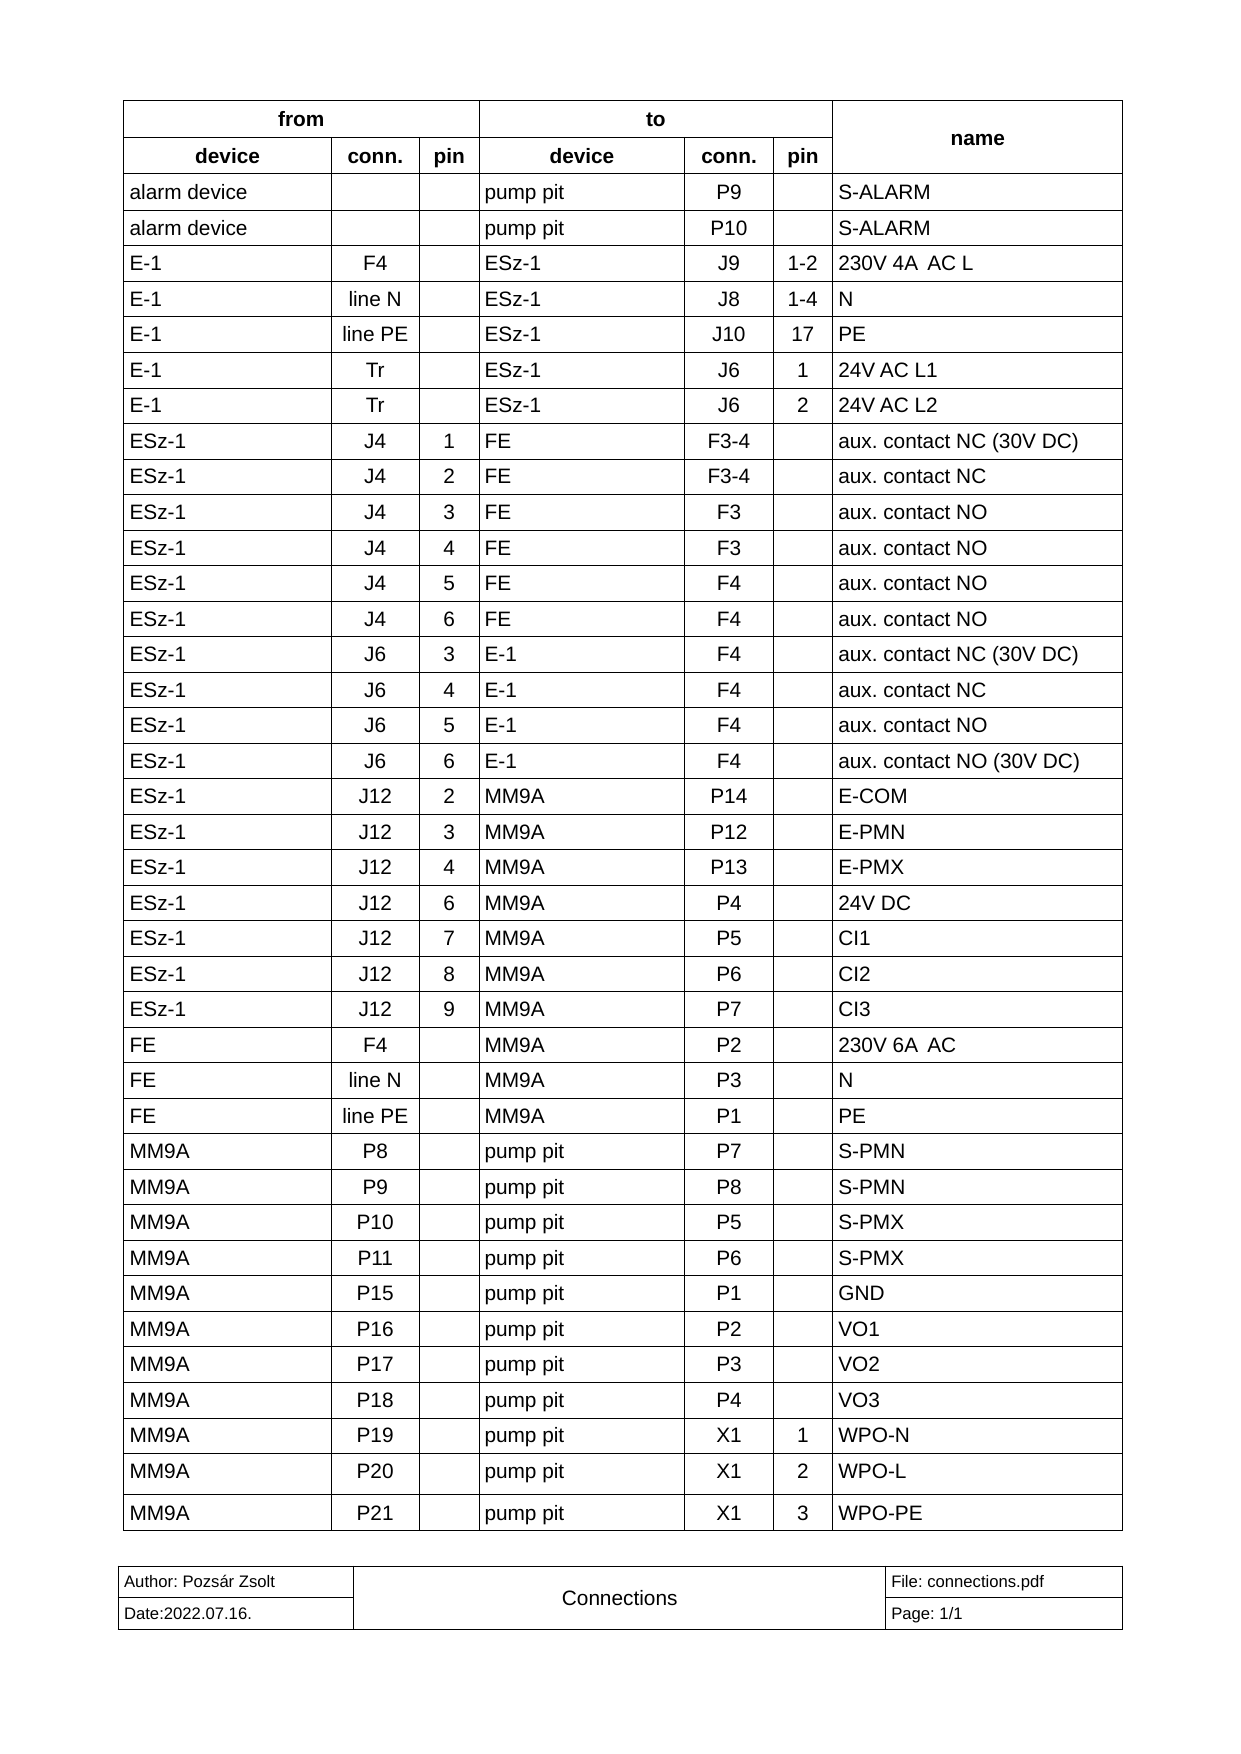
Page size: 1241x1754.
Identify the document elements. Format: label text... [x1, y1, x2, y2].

table_cell FE [480, 531, 684, 565]
table_cell J12 [332, 815, 419, 849]
table_cell S-ALARM [833, 211, 1122, 245]
table_cell E-1 [480, 708, 684, 743]
table_cell ESz-1 [480, 282, 684, 316]
table_cell FE [124, 1028, 331, 1062]
table_cell WPO-L [833, 1454, 1122, 1494]
table_cell pump pit [480, 1276, 684, 1311]
table_cell FE [480, 566, 684, 601]
table_cell 8 [420, 957, 479, 991]
table_cell [774, 1134, 832, 1169]
table_cell [774, 1063, 832, 1098]
table_cell [774, 673, 832, 707]
table_cell pump pit [480, 1312, 684, 1346]
table_cell MM9A [480, 957, 684, 991]
table_cell F3 [685, 531, 773, 565]
table_cell F4 [685, 744, 773, 778]
table_cell aux. contact NO [833, 602, 1122, 636]
table_cell [332, 211, 419, 245]
table_cell P18 [332, 1383, 419, 1417]
table_cell ESz-1 [124, 850, 331, 885]
table_cell [420, 1454, 479, 1494]
table_cell E-1 [480, 673, 684, 707]
table_cell J12 [332, 886, 419, 920]
table_cell [332, 174, 419, 210]
table_cell 2 [774, 1454, 832, 1494]
table_cell P15 [332, 1276, 419, 1311]
table_cell [420, 1495, 479, 1530]
table_cell J12 [332, 850, 419, 885]
table_header name [833, 101, 1122, 173]
table_cell ESz-1 [480, 246, 684, 281]
table_cell J6 [332, 744, 419, 778]
table_cell [774, 1205, 832, 1240]
table_cell F4 [332, 1028, 419, 1062]
table_cell MM9A [480, 921, 684, 956]
table_cell E-COM [833, 779, 1122, 814]
table_cell J4 [332, 566, 419, 601]
table_cell E-1 [124, 282, 331, 316]
table_cell [420, 1347, 479, 1382]
table_cell [420, 246, 479, 281]
table_cell FE [480, 424, 684, 458]
table_cell ESz-1 [124, 566, 331, 601]
table_cell device [124, 138, 331, 173]
table_cell F4 [685, 673, 773, 707]
table_cell pump pit [480, 1454, 684, 1494]
table_cell FE [124, 1063, 331, 1098]
table_cell 3 [774, 1495, 832, 1530]
table_cell P21 [332, 1495, 419, 1530]
table_cell P17 [332, 1347, 419, 1382]
table_cell MM9A [480, 886, 684, 920]
table_cell P11 [332, 1241, 419, 1275]
table_cell 5 [420, 708, 479, 743]
table_cell F3-4 [685, 460, 773, 494]
table_cell J4 [332, 495, 419, 529]
table_cell [774, 1383, 832, 1417]
table_cell FE [480, 460, 684, 494]
table_cell 7 [420, 921, 479, 956]
table_cell 4 [420, 850, 479, 885]
table_cell MM9A [124, 1134, 331, 1169]
table_cell F4 [332, 246, 419, 281]
table_cell [774, 531, 832, 565]
table_cell [774, 1276, 832, 1311]
table_cell P6 [685, 1241, 773, 1275]
table_cell P10 [685, 211, 773, 245]
table_cell ESz-1 [124, 815, 331, 849]
table_cell [774, 708, 832, 743]
table_cell P14 [685, 779, 773, 814]
table_cell P9 [685, 174, 773, 210]
table_cell [420, 1170, 479, 1204]
table_cell P10 [332, 1205, 419, 1240]
table_cell 24V AC L2 [833, 389, 1122, 423]
table_cell [420, 317, 479, 352]
table_cell alarm device [124, 174, 331, 210]
table_cell 2 [774, 389, 832, 423]
table_cell J4 [332, 424, 419, 458]
table_cell pump pit [480, 174, 684, 210]
table_cell S-PMN [833, 1134, 1122, 1169]
table_cell WPO-N [833, 1419, 1122, 1453]
table_cell 3 [420, 815, 479, 849]
table_cell [420, 1028, 479, 1062]
table_cell MM9A [480, 850, 684, 885]
table_cell MM9A [124, 1241, 331, 1275]
table_cell X1 [685, 1419, 773, 1453]
table_cell ESz-1 [124, 957, 331, 991]
table_cell J8 [685, 282, 773, 316]
table_cell [774, 1347, 832, 1382]
table_cell J9 [685, 246, 773, 281]
table_cell S-PMX [833, 1205, 1122, 1240]
table_cell MM9A [124, 1276, 331, 1311]
table_cell 4 [420, 673, 479, 707]
table_cell MM9A [480, 1028, 684, 1062]
table_cell N [833, 1063, 1122, 1098]
table_cell 1 [774, 1419, 832, 1453]
table_cell F3 [685, 495, 773, 529]
table_cell [420, 1063, 479, 1098]
table_cell [774, 886, 832, 920]
table_cell ESz-1 [124, 495, 331, 529]
table_cell 4 [420, 531, 479, 565]
table_cell P5 [685, 921, 773, 956]
table_cell F4 [685, 566, 773, 601]
table_cell [774, 174, 832, 210]
table_cell MM9A [124, 1383, 331, 1417]
table_cell J12 [332, 779, 419, 814]
table_cell 6 [420, 602, 479, 636]
table_cell MM9A [124, 1495, 331, 1530]
table_cell MM9A [124, 1170, 331, 1204]
table_cell J12 [332, 921, 419, 956]
table_cell [774, 815, 832, 849]
table_cell J4 [332, 602, 419, 636]
table_cell E-PMN [833, 815, 1122, 849]
table_cell [420, 211, 479, 245]
table_cell [420, 174, 479, 210]
table_cell J4 [332, 460, 419, 494]
table_cell WPO-PE [833, 1495, 1122, 1530]
table_cell FE [124, 1099, 331, 1133]
table_cell 9 [420, 992, 479, 1027]
table_cell 1-4 [774, 282, 832, 316]
table_cell E-PMX [833, 850, 1122, 885]
table_cell [774, 566, 832, 601]
table_cell P6 [685, 957, 773, 991]
table_cell [420, 1312, 479, 1346]
table_cell pump pit [480, 1170, 684, 1204]
table_cell ESz-1 [124, 921, 331, 956]
table_cell [774, 921, 832, 956]
table_cell [420, 1241, 479, 1275]
table_cell J10 [685, 317, 773, 352]
table_cell [420, 1205, 479, 1240]
table_cell 6 [420, 886, 479, 920]
table_cell conn. [332, 138, 419, 173]
table_cell pump pit [480, 1134, 684, 1169]
table_cell [774, 1312, 832, 1346]
table_cell P20 [332, 1454, 419, 1494]
table_cell 2 [420, 779, 479, 814]
table_cell [774, 1099, 832, 1133]
table_cell 17 [774, 317, 832, 352]
table_cell P9 [332, 1170, 419, 1204]
table_cell E-1 [124, 389, 331, 423]
table_cell J6 [332, 637, 419, 672]
table_cell 230V 4A AC L [833, 246, 1122, 281]
table_cell pump pit [480, 1419, 684, 1453]
table_cell ESz-1 [480, 353, 684, 387]
table_cell [774, 460, 832, 494]
table_cell MM9A [124, 1419, 331, 1453]
table_cell [774, 1028, 832, 1062]
table_cell E-1 [480, 637, 684, 672]
table_cell J6 [685, 353, 773, 387]
table_cell aux. contact NO [833, 566, 1122, 601]
table_cell MM9A [480, 815, 684, 849]
table_cell pin [420, 138, 479, 173]
table_cell pin [774, 138, 832, 173]
table_cell line N [332, 282, 419, 316]
table_cell P5 [685, 1205, 773, 1240]
table_cell FE [480, 495, 684, 529]
table_cell line PE [332, 317, 419, 352]
table_cell S-PMN [833, 1170, 1122, 1204]
table_cell ESz-1 [124, 424, 331, 458]
table_cell line N [332, 1063, 419, 1098]
table_cell X1 [685, 1454, 773, 1494]
table_cell pump pit [480, 1241, 684, 1275]
table_cell MM9A [480, 1099, 684, 1133]
table_cell pump pit [480, 1347, 684, 1382]
table_cell [420, 353, 479, 387]
table_cell MM9A [480, 779, 684, 814]
table_cell [774, 424, 832, 458]
table_cell FE [480, 602, 684, 636]
table_cell ESz-1 [124, 602, 331, 636]
table_cell S-ALARM [833, 174, 1122, 210]
table_cell aux. contact NO [833, 495, 1122, 529]
table_cell device [480, 138, 684, 173]
table_cell ESz-1 [124, 886, 331, 920]
table_cell ESz-1 [124, 460, 331, 494]
table_cell [774, 602, 832, 636]
table_cell P1 [685, 1276, 773, 1311]
table_cell 3 [420, 637, 479, 672]
table_cell J6 [685, 389, 773, 423]
table_cell N [833, 282, 1122, 316]
table_cell F3-4 [685, 424, 773, 458]
table_cell P4 [685, 886, 773, 920]
table_cell E-1 [124, 317, 331, 352]
table_cell pump pit [480, 1205, 684, 1240]
table_cell [420, 1383, 479, 1417]
table_cell conn. [685, 138, 773, 173]
table_cell ESz-1 [124, 673, 331, 707]
table_cell F4 [685, 708, 773, 743]
table_cell aux. contact NC [833, 673, 1122, 707]
table_header from [124, 101, 479, 137]
table_cell 6 [420, 744, 479, 778]
table_cell [774, 850, 832, 885]
table_cell [774, 495, 832, 529]
table_cell [420, 1276, 479, 1311]
table_cell MM9A [480, 1063, 684, 1098]
table_cell P13 [685, 850, 773, 885]
table_cell [774, 779, 832, 814]
table_cell [774, 1241, 832, 1275]
table_cell ESz-1 [124, 531, 331, 565]
table_cell 5 [420, 566, 479, 601]
table_cell S-PMX [833, 1241, 1122, 1275]
table_cell ESz-1 [124, 744, 331, 778]
table_cell P3 [685, 1063, 773, 1098]
table_cell P8 [685, 1170, 773, 1204]
table_cell P8 [332, 1134, 419, 1169]
table_cell line PE [332, 1099, 419, 1133]
table_cell 230V 6A AC [833, 1028, 1122, 1062]
table_cell 24V DC [833, 886, 1122, 920]
table_cell [774, 992, 832, 1027]
table_header to [480, 101, 832, 137]
table_cell pump pit [480, 1495, 684, 1530]
table_cell CI2 [833, 957, 1122, 991]
table_cell F4 [685, 637, 773, 672]
table_cell PE [833, 317, 1122, 352]
table_cell GND [833, 1276, 1122, 1311]
table_cell P4 [685, 1383, 773, 1417]
table_cell aux. contact NC (30V DC) [833, 424, 1122, 458]
table_cell P2 [685, 1028, 773, 1062]
table_cell ESz-1 [124, 637, 331, 672]
table_cell MM9A [480, 992, 684, 1027]
table_cell E-1 [480, 744, 684, 778]
table_cell aux. contact NO (30V DC) [833, 744, 1122, 778]
table_cell Tr [332, 389, 419, 423]
table_cell aux. contact NC (30V DC) [833, 637, 1122, 672]
table_cell J12 [332, 957, 419, 991]
table_cell aux. contact NC [833, 460, 1122, 494]
table_cell VO2 [833, 1347, 1122, 1382]
table_cell MM9A [124, 1205, 331, 1240]
table_cell P16 [332, 1312, 419, 1346]
table_cell P1 [685, 1099, 773, 1133]
table_cell ESz-1 [480, 317, 684, 352]
table_cell F4 [685, 602, 773, 636]
table_cell alarm device [124, 211, 331, 245]
table_cell VO1 [833, 1312, 1122, 1346]
table_cell [420, 1419, 479, 1453]
table_cell J12 [332, 992, 419, 1027]
table_cell P19 [332, 1419, 419, 1453]
table_cell ESz-1 [124, 779, 331, 814]
table_cell P3 [685, 1347, 773, 1382]
table_cell pump pit [480, 1383, 684, 1417]
table_cell P12 [685, 815, 773, 849]
table_cell ESz-1 [480, 389, 684, 423]
table_cell E-1 [124, 246, 331, 281]
table_cell aux. contact NO [833, 531, 1122, 565]
table_cell [420, 1134, 479, 1169]
table_cell 2 [420, 460, 479, 494]
table_cell E-1 [124, 353, 331, 387]
table_cell X1 [685, 1495, 773, 1530]
table_cell J6 [332, 708, 419, 743]
table_cell P2 [685, 1312, 773, 1346]
table_cell CI3 [833, 992, 1122, 1027]
table_cell ESz-1 [124, 708, 331, 743]
table_cell 3 [420, 495, 479, 529]
table_cell 1 [774, 353, 832, 387]
table_cell CI1 [833, 921, 1122, 956]
table_cell [420, 389, 479, 423]
table_cell [774, 637, 832, 672]
table_cell aux. contact NO [833, 708, 1122, 743]
table_cell pump pit [480, 211, 684, 245]
table_cell [774, 1170, 832, 1204]
table_cell [420, 1099, 479, 1133]
table_cell J6 [332, 673, 419, 707]
table_cell P7 [685, 1134, 773, 1169]
table_cell Tr [332, 353, 419, 387]
table_cell J4 [332, 531, 419, 565]
table_cell 1 [420, 424, 479, 458]
table_cell MM9A [124, 1347, 331, 1382]
table_cell MM9A [124, 1454, 331, 1494]
table_cell 1-2 [774, 246, 832, 281]
table_cell PE [833, 1099, 1122, 1133]
table_cell [774, 957, 832, 991]
table_cell [774, 744, 832, 778]
table_cell 24V AC L1 [833, 353, 1122, 387]
table_cell [774, 211, 832, 245]
table_cell ESz-1 [124, 992, 331, 1027]
table_cell P7 [685, 992, 773, 1027]
table_cell [420, 282, 479, 316]
table_cell VO3 [833, 1383, 1122, 1417]
table_cell MM9A [124, 1312, 331, 1346]
